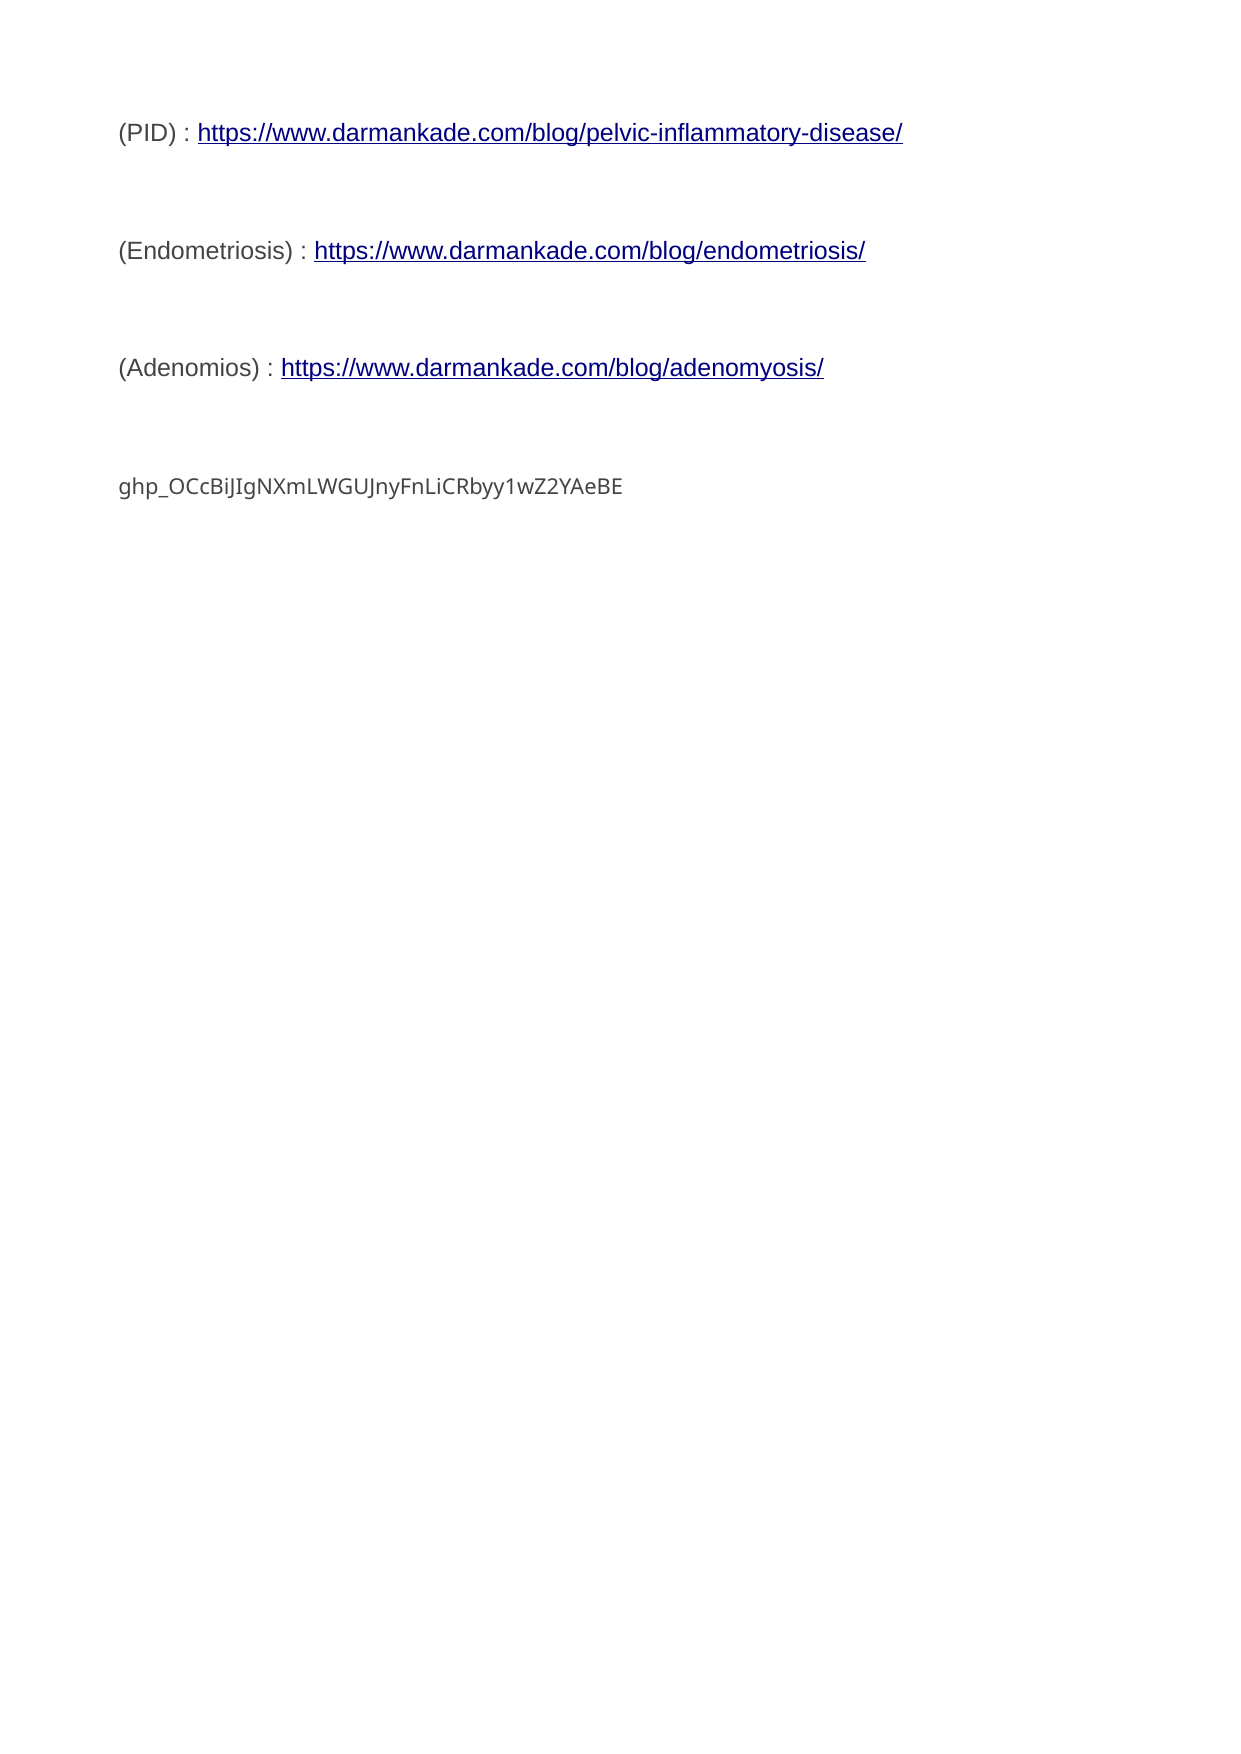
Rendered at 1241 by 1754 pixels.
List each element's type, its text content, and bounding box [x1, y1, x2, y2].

text 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 [118, 471, 1122, 500]
text (PID) : https://www.darmankade.com/blog/pelvic-inflammatory-disease/ [118, 118, 1122, 147]
text (Adenomios) : https://www.darmankade.com/blog/adenomyosis/ [118, 353, 1122, 382]
text (Endometriosis) : https://www.darmankade.com/blog/endometriosis/ [118, 236, 1122, 264]
